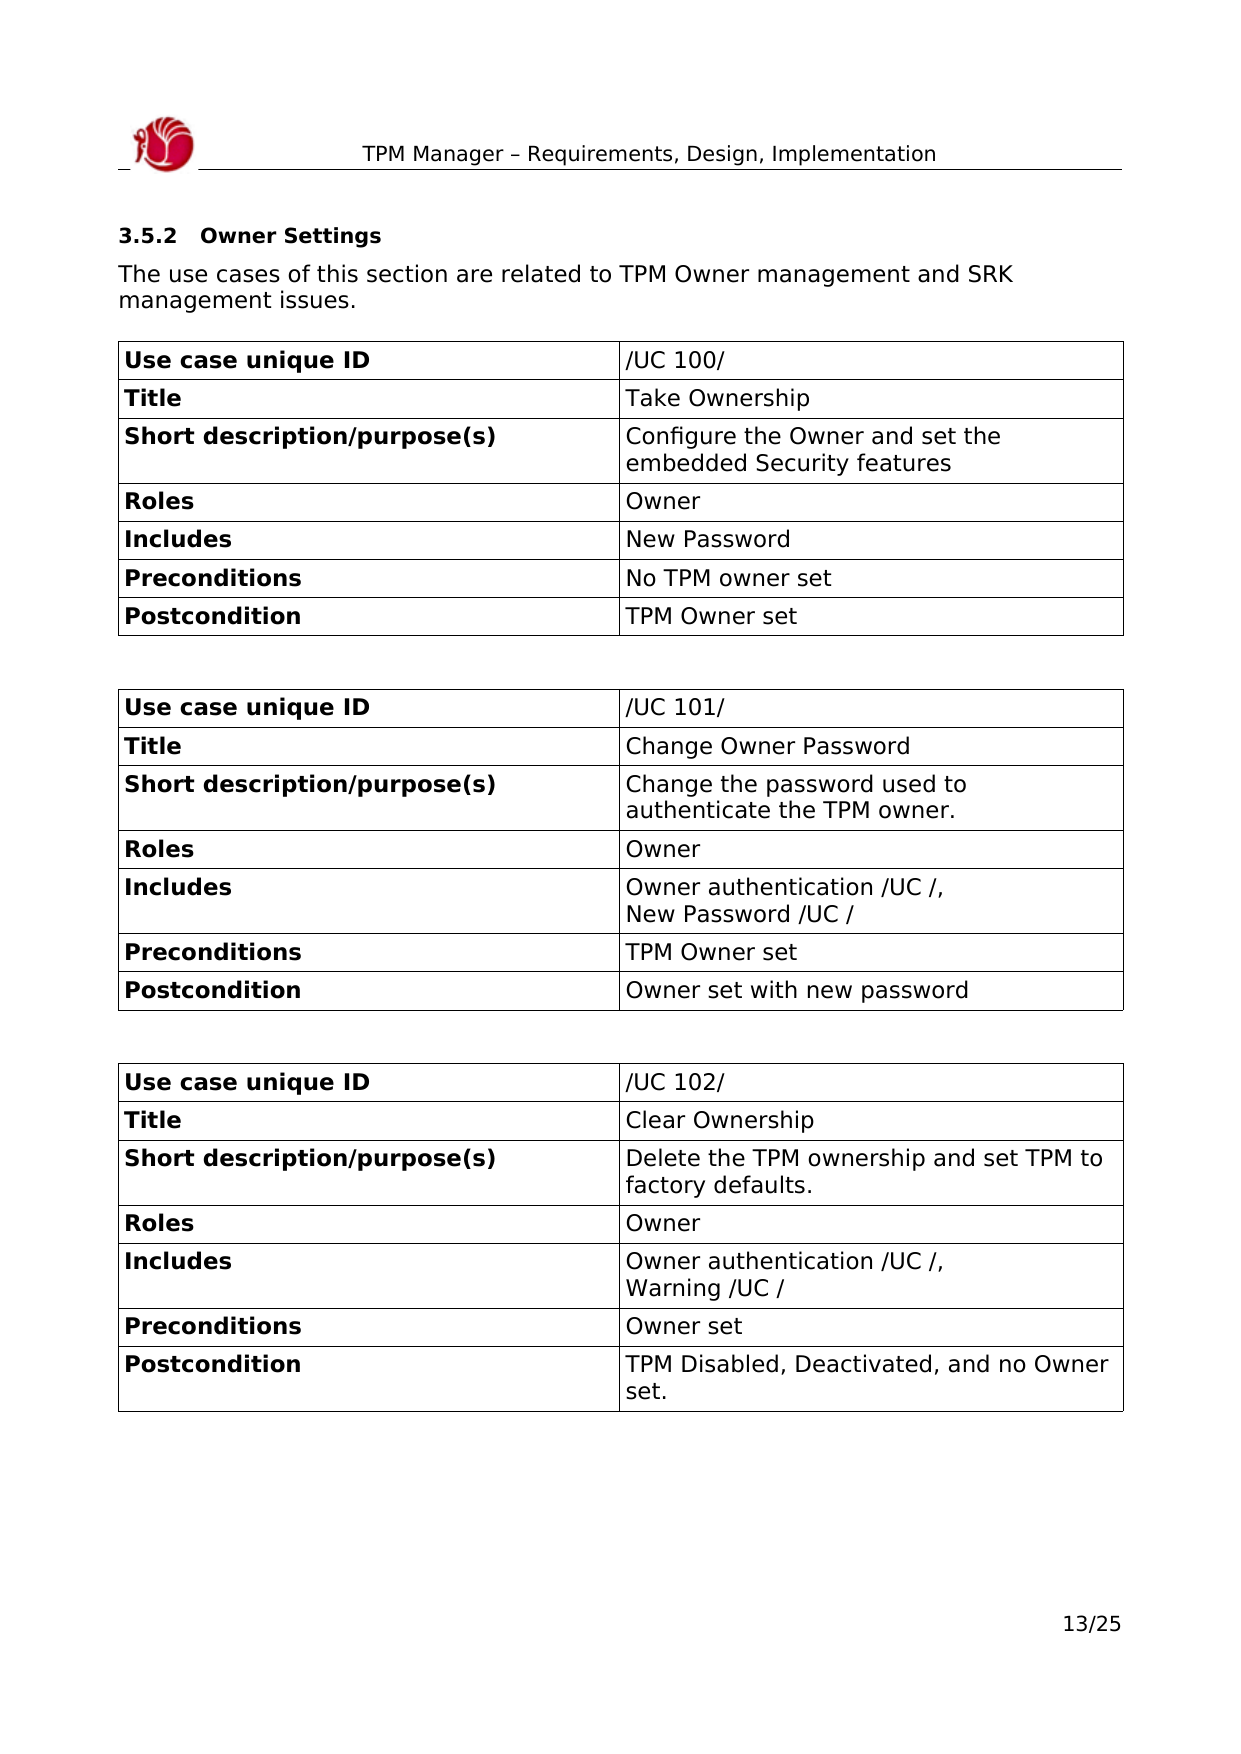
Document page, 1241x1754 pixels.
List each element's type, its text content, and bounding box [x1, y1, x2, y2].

table_cell Owner authentication /UC /, Warning /UC / [620, 1244, 1123, 1308]
table_cell TPM Owner set [620, 598, 1123, 635]
table_cell TPM Disabled, Deactivated, and no Owner set. [620, 1347, 1123, 1411]
table_cell Clear Ownership [620, 1102, 1123, 1139]
table_cell Includes [119, 869, 619, 933]
table_cell Postcondition [119, 972, 619, 1010]
table_cell Roles [119, 1206, 619, 1243]
table_cell Configure the Owner and set the embedded Security features [620, 419, 1123, 482]
table_cell Change Owner Password [620, 728, 1123, 765]
table_cell Owner authentication /UC /, New Password /UC / [620, 869, 1123, 933]
table_cell TPM Owner set [620, 934, 1123, 971]
text The use cases of this section are related to TPM Owner management and SRK management issues. [118, 261, 1122, 314]
table_cell Short description/purpose(s) [119, 1141, 619, 1204]
table_cell Delete the TPM ownership and set TPM to factory defaults. [620, 1141, 1123, 1204]
table_cell Roles [119, 831, 619, 868]
table_cell Owner [620, 831, 1123, 868]
table_header Use case unique ID [119, 690, 619, 727]
table_cell Short description/purpose(s) [119, 766, 619, 830]
table_cell Change the password used to authenticate the TPM owner. [620, 766, 1123, 830]
table_cell Take Ownership [620, 380, 1123, 417]
table_cell Preconditions [119, 1309, 619, 1346]
table_header /UC 102/ [620, 1064, 1123, 1101]
table_cell New Password [620, 522, 1123, 559]
table_header Use case unique ID [119, 342, 619, 379]
table_cell Title [119, 1102, 619, 1139]
picture [130, 114, 199, 174]
table_cell Includes [119, 522, 619, 559]
table_cell Owner [620, 1206, 1123, 1243]
table_header /UC 101/ [620, 690, 1123, 727]
table_cell Preconditions [119, 560, 619, 597]
subtitle Owner Settings [118, 224, 1122, 248]
table_cell No TPM owner set [620, 560, 1123, 597]
table_header Use case unique ID [119, 1064, 619, 1101]
table_cell Postcondition [119, 1347, 619, 1411]
table_header /UC 100/ [620, 342, 1123, 379]
table_cell Owner [620, 484, 1123, 521]
table_cell Postcondition [119, 598, 619, 635]
table_cell Short description/purpose(s) [119, 419, 619, 482]
table_cell Preconditions [119, 934, 619, 971]
table_cell Title [119, 380, 619, 417]
table_cell Owner set [620, 1309, 1123, 1346]
table_cell Includes [119, 1244, 619, 1308]
table_cell Roles [119, 484, 619, 521]
table_cell Title [119, 728, 619, 765]
table_cell Owner set with new password [620, 972, 1123, 1010]
